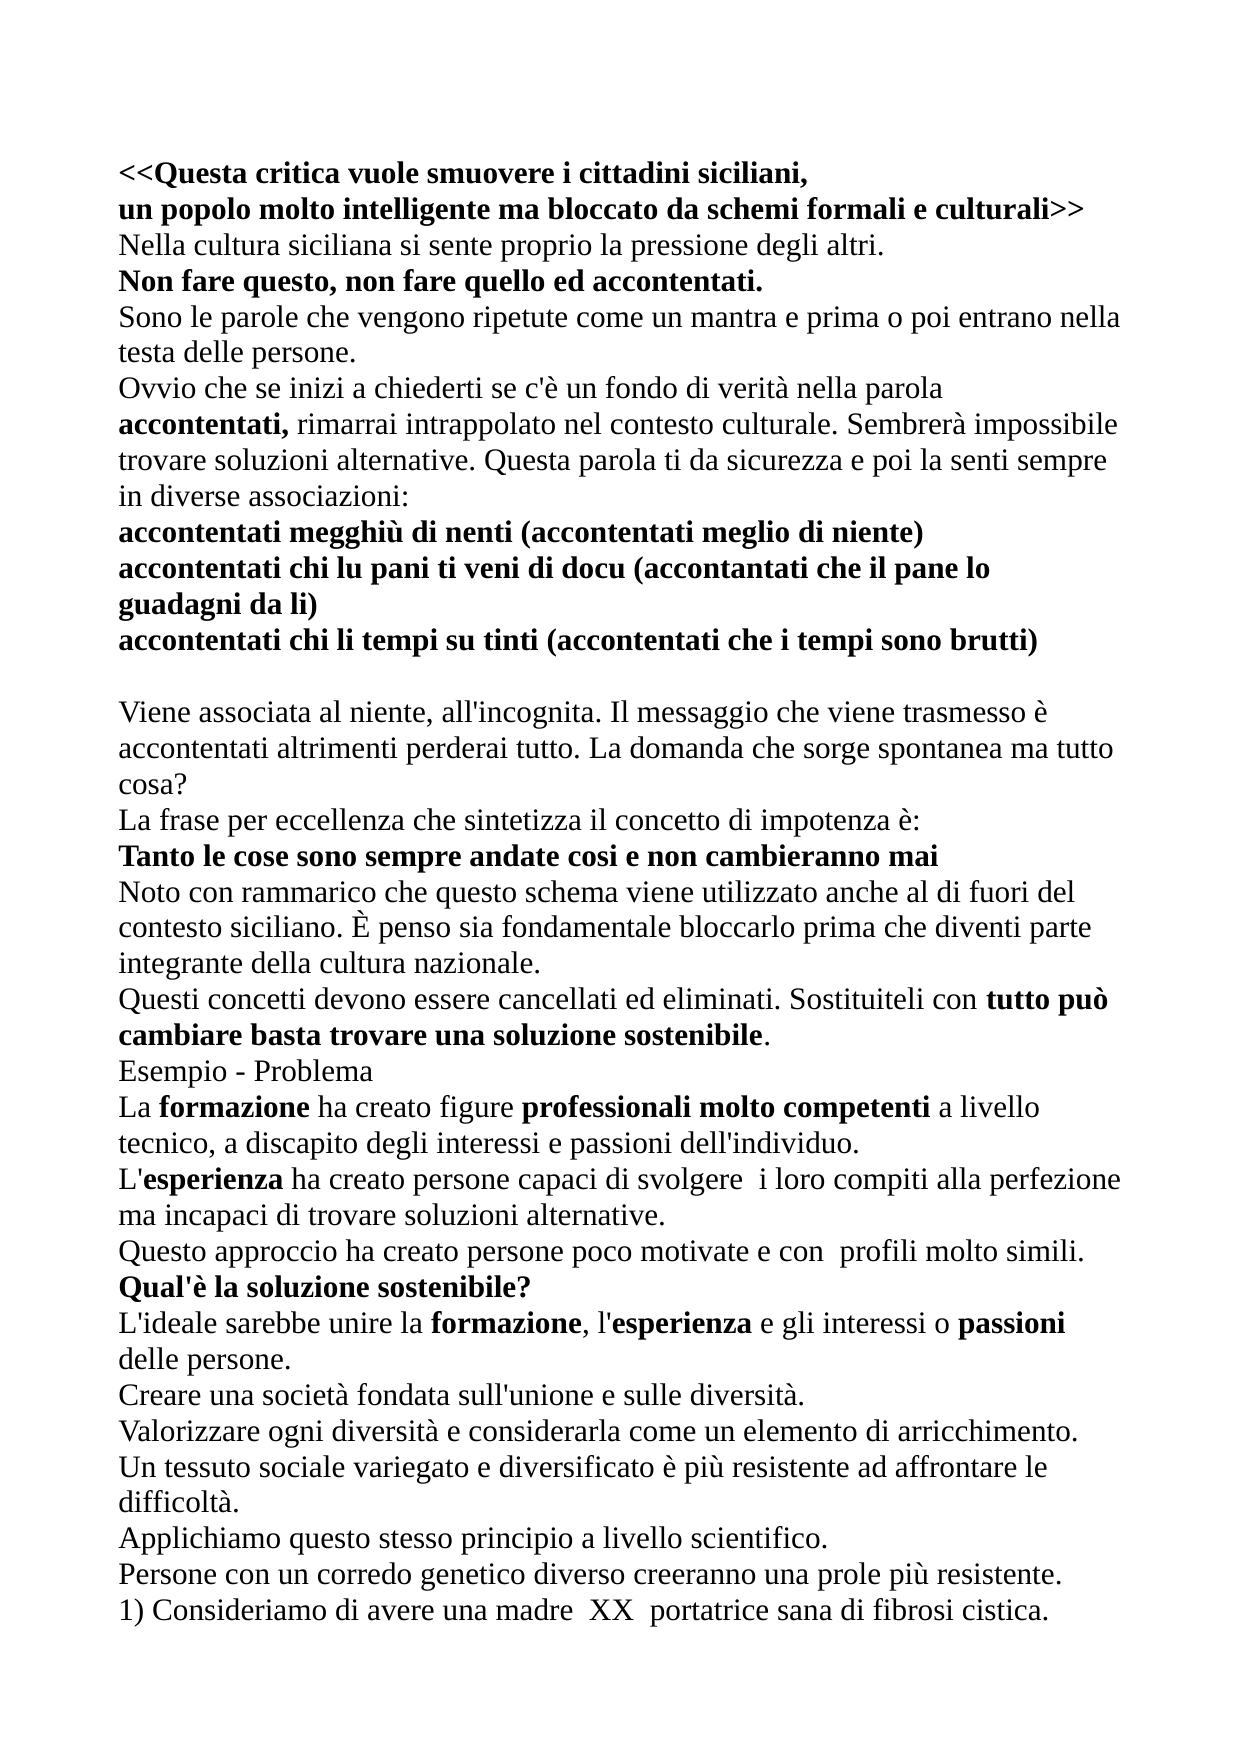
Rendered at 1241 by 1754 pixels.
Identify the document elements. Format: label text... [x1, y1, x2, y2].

text accontentati chi lu pani ti veni di docu (accontantati che il pane lo guadagni da li) [118, 549, 1122, 621]
text Ovvio che se inizi a chiederti se c'è un fondo di verità nella parola accontentati, rimarrai intrappolato nel contesto culturale. Sembrerà impossibile trovare soluzioni alternative. Questa parola ti da sicurezza e poi la senti sempre in diverse associazioni: [118, 370, 1122, 513]
text Sono le parole che vengono ripetute come un mantra e prima o poi entrano nella testa delle persone. [118, 298, 1122, 370]
text accontentati chi li tempi su tinti (accontentati che i tempi sono brutti) [118, 621, 1122, 657]
text L'ideale sarebbe unire la formazione, l'esperienza e gli interessi o passioni delle persone. [118, 1304, 1122, 1376]
text Questi concetti devono essere cancellati ed eliminati. Sostituiteli con tutto può cambiare basta trovare una soluzione sostenibile. [118, 981, 1122, 1052]
text Noto con rammarico che questo schema viene utilizzato anche al di fuori del contesto siciliano. È penso sia fondamentale bloccarlo prima che diventi parte integrante della cultura nazionale. [118, 873, 1122, 981]
text Creare una società fondata sull'unione e sulle diversità. [118, 1376, 1122, 1412]
text accontentati megghiù di nenti (accontentati meglio di niente) [118, 513, 1122, 549]
text Esempio - Problema [118, 1052, 1122, 1088]
text La frase per eccellenza che sintetizza il concetto di impotenza è: [118, 801, 1122, 837]
text Un tessuto sociale variegato e diversificato è più resistente ad affrontare le difficoltà. [118, 1448, 1122, 1520]
text Viene associata al niente, all'incognita. Il messaggio che viene trasmesso è accontentati altrimenti perderai tutto. La domanda che sorge spontanea ma tutto cosa? [118, 693, 1122, 801]
text Persone con un corredo genetico diverso creeranno una prole più resistente. [118, 1556, 1122, 1592]
text un popolo molto intelligente ma bloccato da schemi formali e culturali>> [118, 190, 1122, 226]
text 1) Consideriamo di avere una madre XX portatrice sana di fibrosi cistica. [118, 1592, 1122, 1627]
text L'esperienza ha creato persone capaci di svolgere i loro compiti alla perfezione ma incapaci di trovare soluzioni alternative. [118, 1160, 1122, 1232]
text Tanto le cose sono sempre andate cosi e non cambieranno mai [118, 837, 1122, 873]
text <<Questa critica vuole smuovere i cittadini siciliani, [118, 154, 1122, 190]
text Valorizzare ogni diversità e considerarla come un elemento di arricchimento. [118, 1412, 1122, 1448]
text Nella cultura siciliana si sente proprio la pressione degli altri. [118, 226, 1122, 262]
text La formazione ha creato figure professionali molto competenti a livello tecnico, a discapito degli interessi e passioni dell'individuo. [118, 1088, 1122, 1160]
text Applichiamo questo stesso principio a livello scientifico. [118, 1520, 1122, 1556]
text Non fare questo, non fare quello ed accontentati. [118, 262, 1122, 298]
text Questo approccio ha creato persone poco motivate e con profili molto simili. [118, 1232, 1122, 1268]
text Qual'è la soluzione sostenibile? [118, 1268, 1122, 1304]
